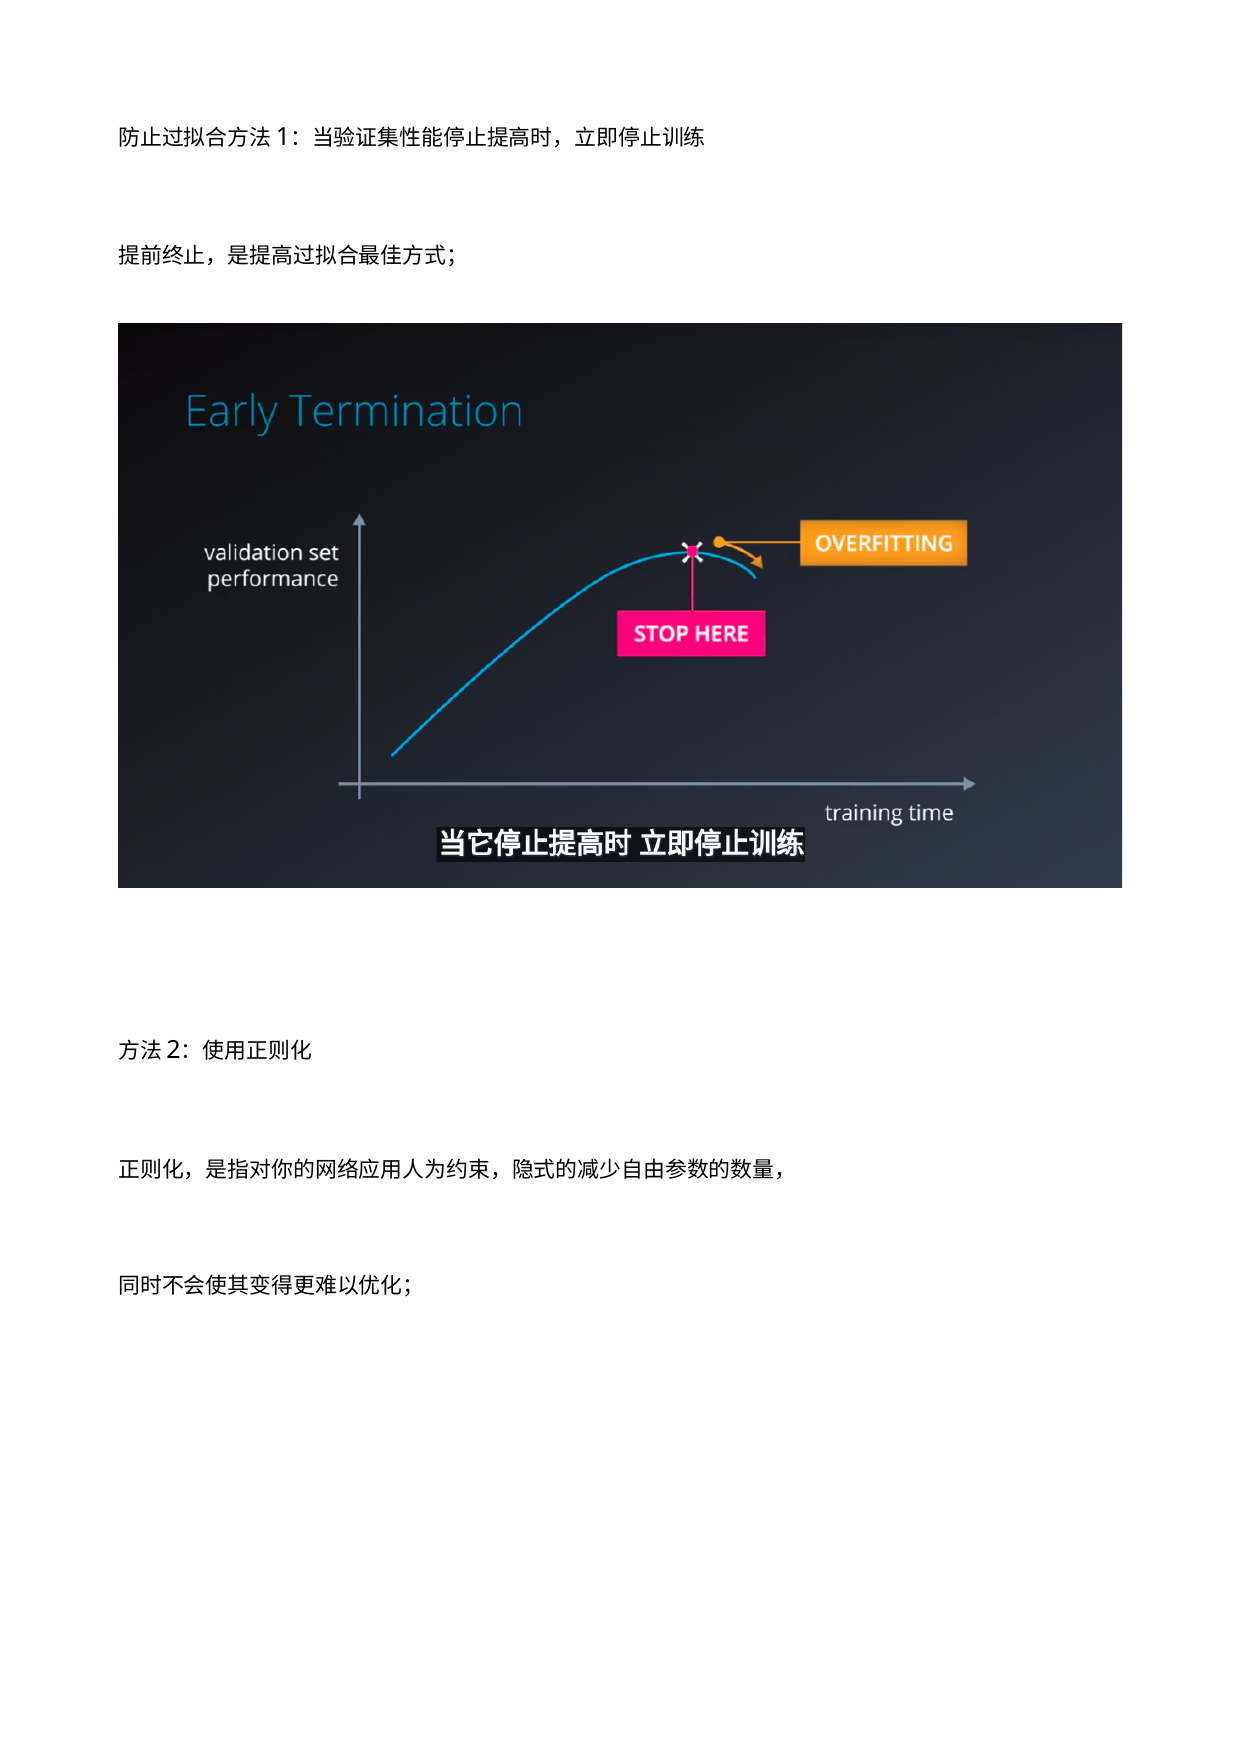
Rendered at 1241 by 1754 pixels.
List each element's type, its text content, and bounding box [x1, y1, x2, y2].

text 方法2：使用正则化 [118, 1032, 1122, 1066]
text 正则化，是指对你的网络应用人为约束，隐式的减少自由参数的数量， [118, 1152, 1122, 1184]
text 同时不会使其变得更难以优化； [118, 1268, 1122, 1300]
text 防止过拟合方法1：当验证集性能停止提高时，立即停止训练 [118, 118, 1122, 152]
picture [118, 323, 1123, 888]
text 提前终止，是提高过拟合最佳方式； [118, 238, 1122, 270]
